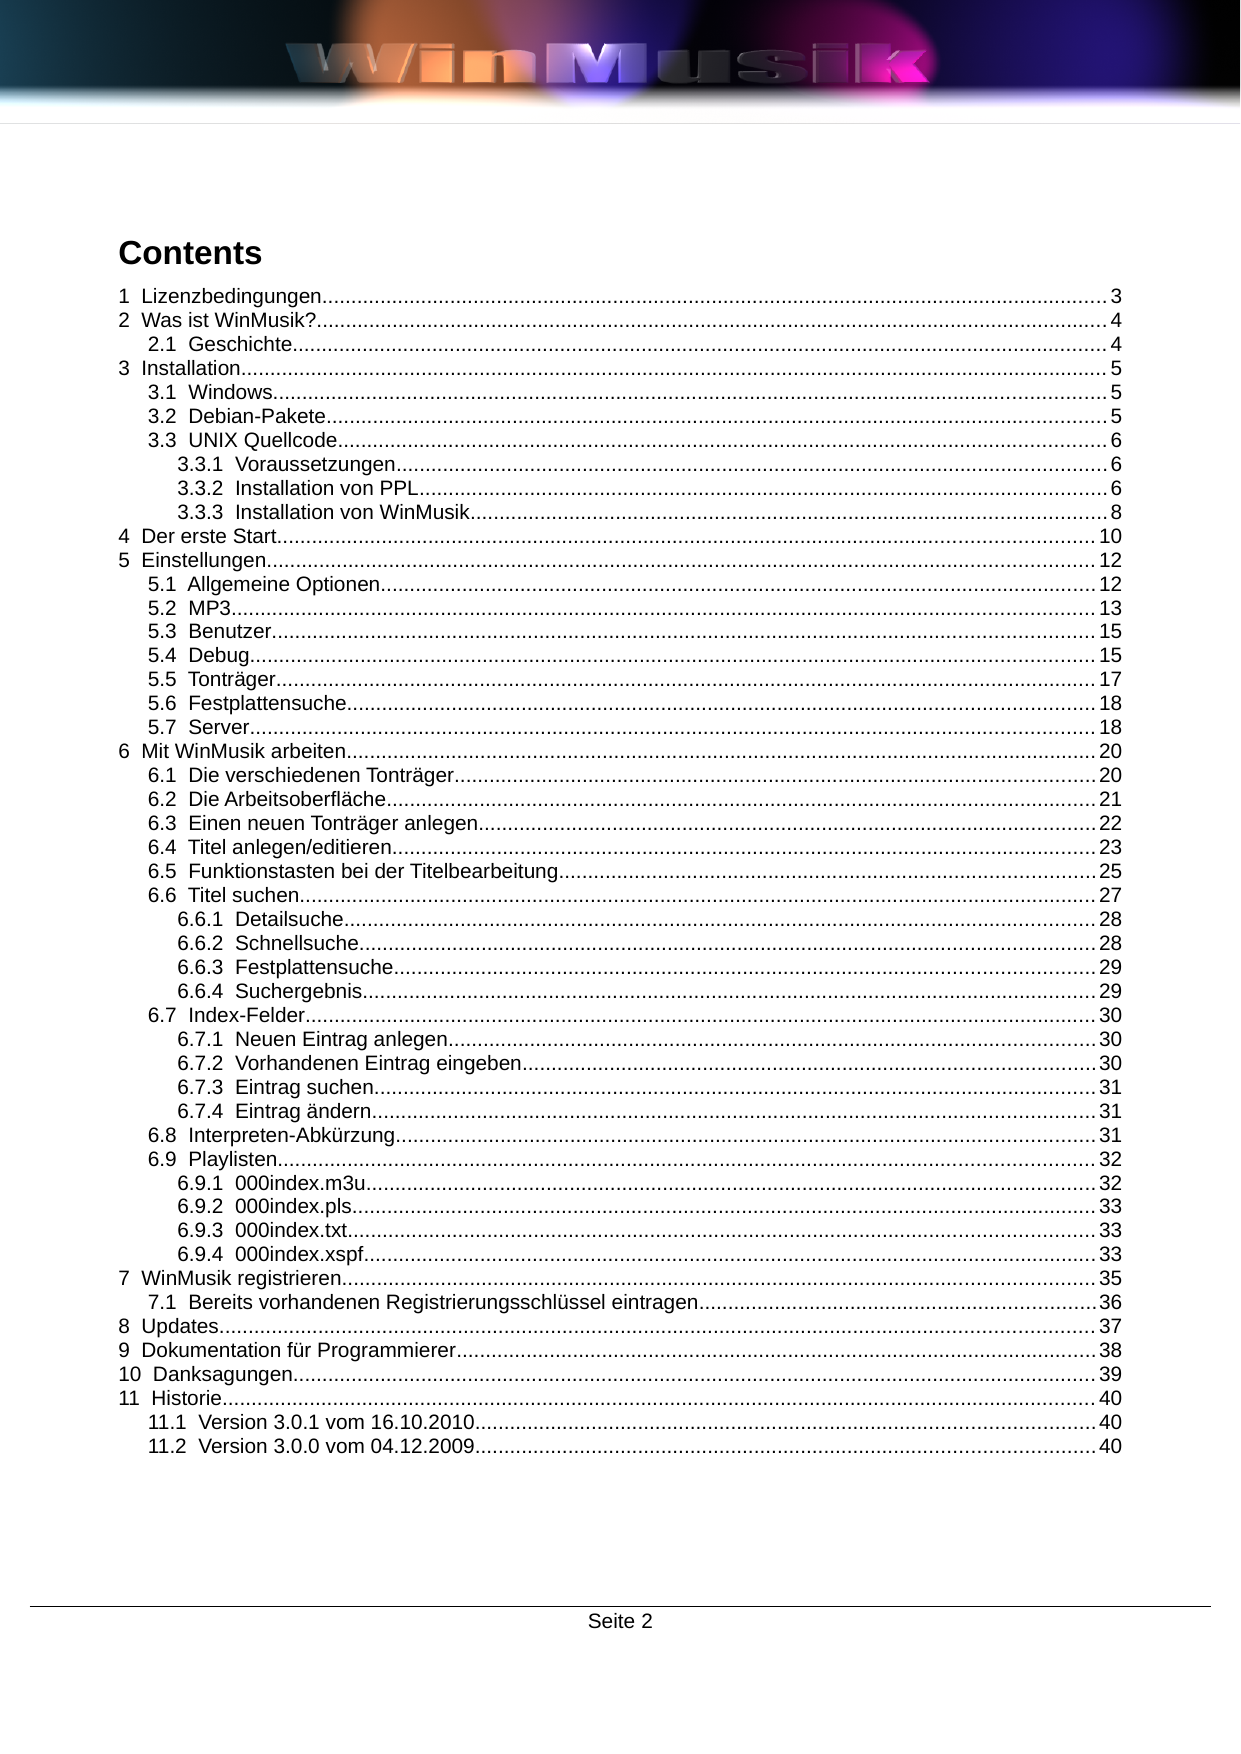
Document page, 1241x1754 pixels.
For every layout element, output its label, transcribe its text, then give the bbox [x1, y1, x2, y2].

text 8 Updates 37 [118, 1314, 1122, 1338]
text 11 Historie 40 [118, 1386, 1122, 1410]
text 9 Dokumentation für Programmierer 38 [118, 1338, 1122, 1362]
subtitle Contents [118, 233, 1122, 271]
text 6.7.2 Vorhandenen Eintrag eingeben 30 [177, 1051, 1122, 1074]
text 5 Einstellungen 12 [118, 547, 1122, 571]
text 3 Installation 5 [118, 356, 1122, 380]
text 1 Lizenzbedingungen 3 [118, 284, 1122, 308]
text 5.1 Allgemeine Optionen 12 [148, 571, 1122, 595]
text 6.9.2 000index.pls 33 [177, 1194, 1122, 1218]
text 6 Mit WinMusik arbeiten 20 [118, 739, 1122, 763]
text 6.5 Funktionstasten bei der Titelbearbeitung 25 [148, 859, 1122, 883]
text 4 Der erste Start 10 [118, 523, 1122, 547]
text 6.1 Die verschiedenen Tonträger 20 [148, 763, 1122, 787]
text 6.6 Titel suchen 27 [148, 883, 1122, 907]
text 5.6 Festplattensuche 18 [148, 691, 1122, 715]
text 11.2 Version 3.0.0 vom 04.12.2009 40 [148, 1434, 1122, 1458]
text 6.6.4 Suchergebnis 29 [177, 979, 1122, 1003]
text 6.7.3 Eintrag suchen 31 [177, 1074, 1122, 1098]
text 5.5 Tonträger 17 [148, 667, 1122, 691]
text 6.8 Interpreten-Abkürzung 31 [148, 1122, 1122, 1146]
text 2.1 Geschichte 4 [148, 332, 1122, 356]
text 6.9 Playlisten 32 [148, 1146, 1122, 1170]
text 5.2 MP3 13 [148, 595, 1122, 619]
text 3.3.3 Installation von WinMusik 8 [177, 499, 1122, 523]
text 6.2 Die Arbeitsoberfläche 21 [148, 787, 1122, 811]
text 6.6.3 Festplattensuche 29 [177, 955, 1122, 979]
text 5.3 Benutzer 15 [148, 619, 1122, 643]
text 2 Was ist WinMusik? 4 [118, 308, 1122, 332]
text 11.1 Version 3.0.1 vom 16.10.2010 40 [148, 1410, 1122, 1434]
text 6.6.1 Detailsuche 28 [177, 907, 1122, 931]
text 6.9.4 000index.xspf 33 [177, 1242, 1122, 1266]
text 5.4 Debug 15 [148, 643, 1122, 667]
text 6.7.4 Eintrag ändern 31 [177, 1098, 1122, 1122]
text 3.3 UNIX Quellcode 6 [148, 428, 1122, 452]
text 6.7 Index-Felder 30 [148, 1003, 1122, 1027]
text 3.1 Windows 5 [148, 380, 1122, 404]
text 6.3 Einen neuen Tonträger anlegen 22 [148, 811, 1122, 835]
text 6.7.1 Neuen Eintrag anlegen 30 [177, 1027, 1122, 1051]
text 6.9.3 000index.txt 33 [177, 1218, 1122, 1242]
text 7.1 Bereits vorhandenen Registrierungsschlüssel eintragen 36 [148, 1290, 1122, 1314]
text 6.6.2 Schnellsuche 28 [177, 931, 1122, 955]
text 5.7 Server 18 [148, 715, 1122, 739]
text 6.4 Titel anlegen/editieren 23 [148, 835, 1122, 859]
text 6.9.1 000index.m3u 32 [177, 1170, 1122, 1194]
text 3.2 Debian-Pakete 5 [148, 404, 1122, 428]
text 7 WinMusik registrieren 35 [118, 1266, 1122, 1290]
text 10 Danksagungen 39 [118, 1362, 1122, 1386]
text 3.3.1 Voraussetzungen 6 [177, 452, 1122, 476]
text 3.3.2 Installation von PPL 6 [177, 476, 1122, 499]
